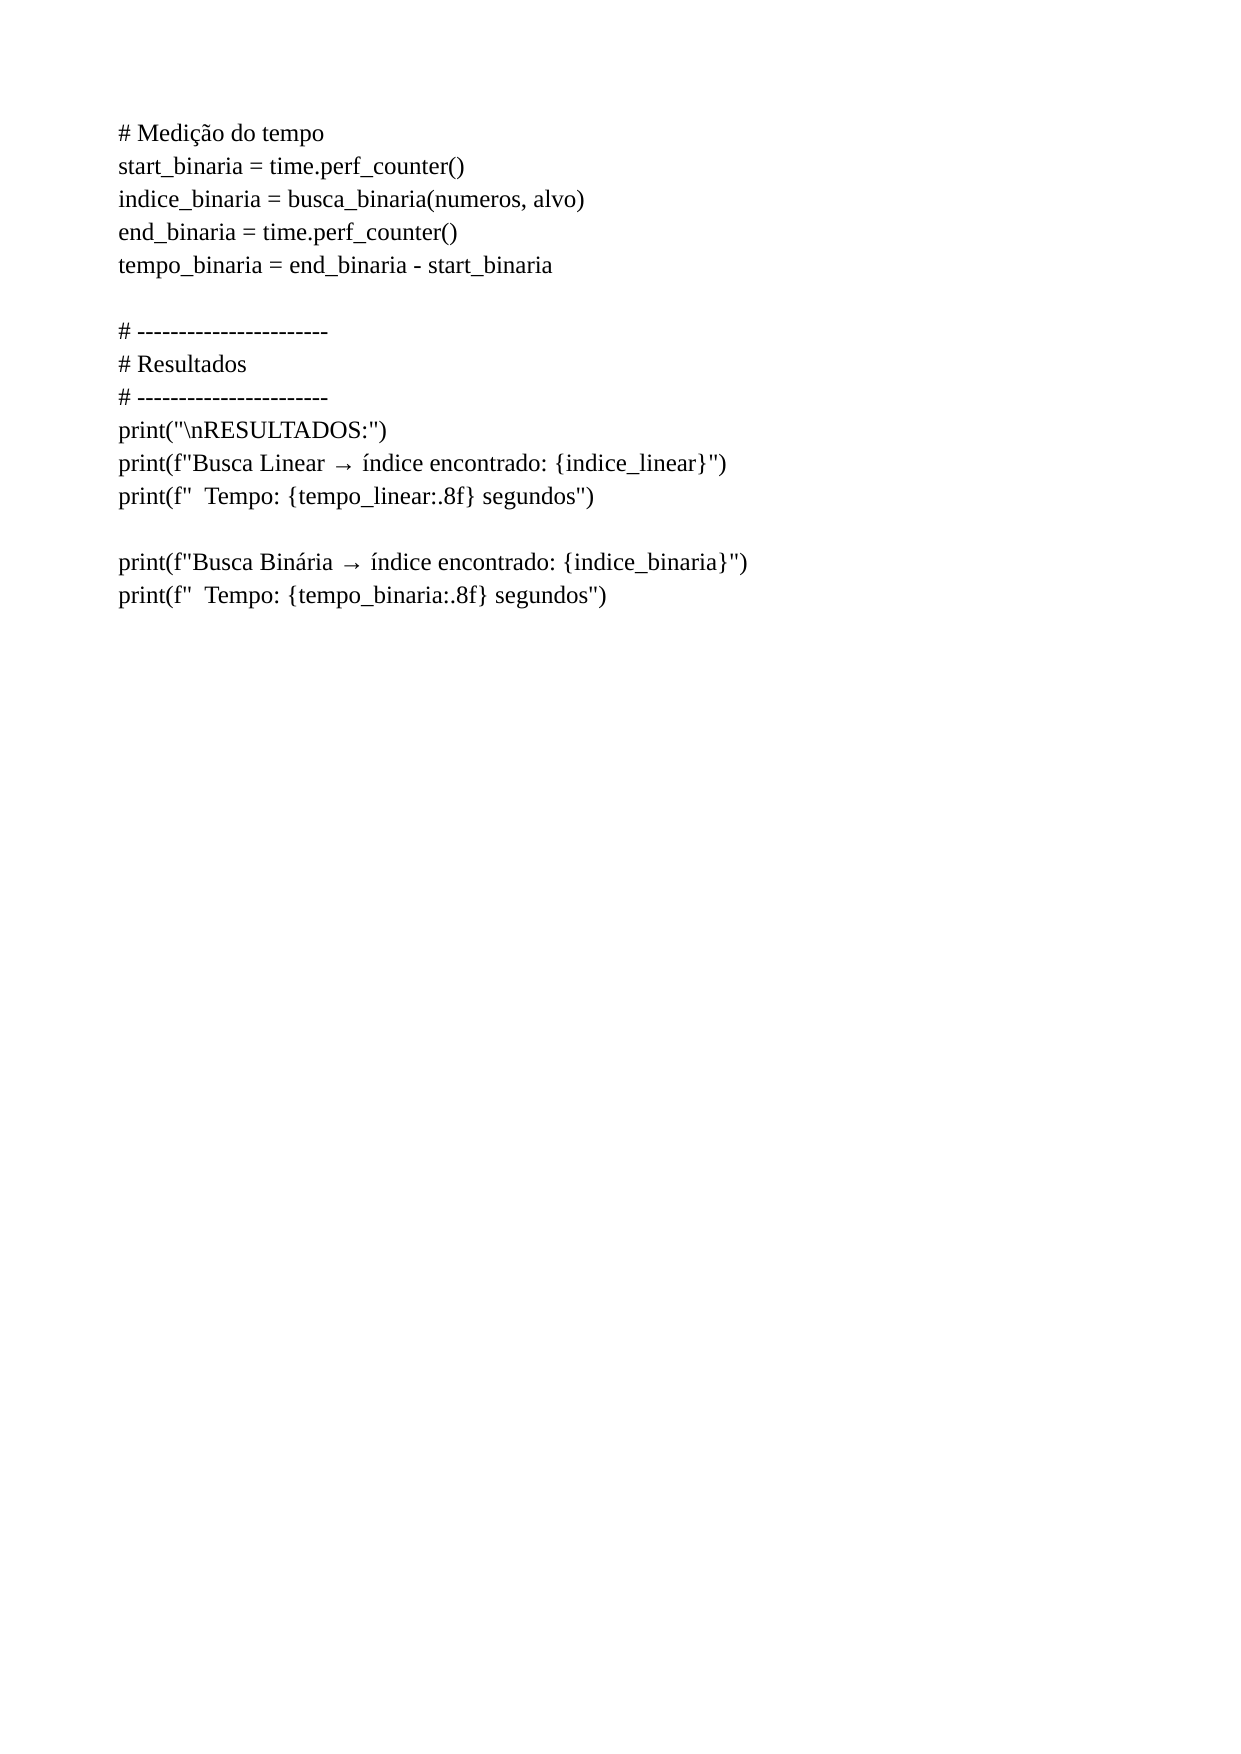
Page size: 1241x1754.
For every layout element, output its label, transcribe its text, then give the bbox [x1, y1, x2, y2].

text end_binaria = time.perf_counter() [118, 217, 1122, 246]
text print(f" Tempo: {tempo_binaria:.8f} segundos") [118, 580, 1122, 609]
text tempo_binaria = end_binaria - start_binaria [118, 250, 1122, 279]
text # Medição do tempo [118, 118, 1122, 147]
text print(f"Busca Binária → índice encontrado: {indice_binaria}") [118, 547, 1122, 576]
text print(f"Busca Linear → índice encontrado: {indice_linear}") [118, 448, 1122, 477]
text print("\nRESULTADOS:") [118, 415, 1122, 444]
text print(f" Tempo: {tempo_linear:.8f} segundos") [118, 481, 1122, 510]
text start_binaria = time.perf_counter() [118, 151, 1122, 180]
text # Resultados [118, 349, 1122, 378]
text indice_binaria = busca_binaria(numeros, alvo) [118, 184, 1122, 213]
text # ----------------------- [118, 382, 1122, 411]
text # ----------------------- [118, 316, 1122, 345]
